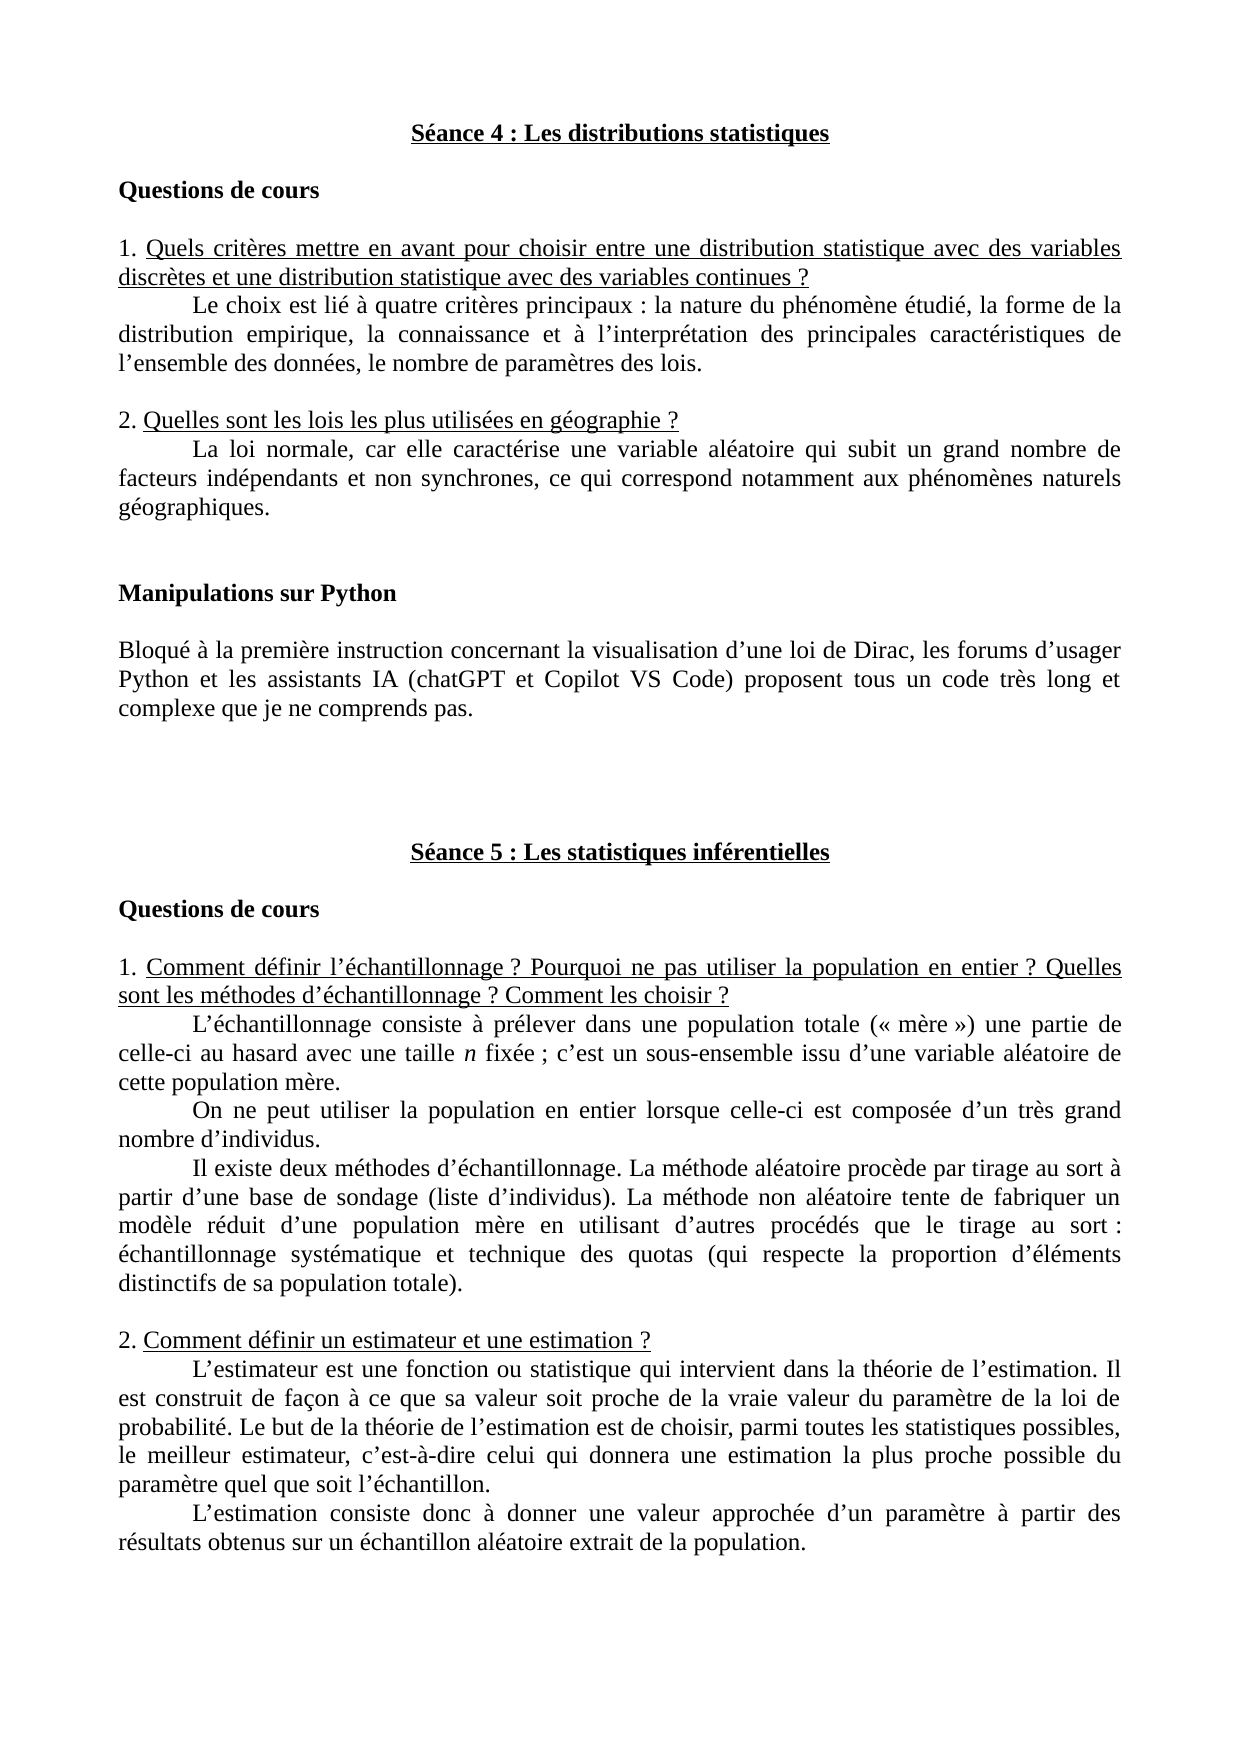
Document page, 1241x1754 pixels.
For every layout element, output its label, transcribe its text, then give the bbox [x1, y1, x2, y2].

text 2. Comment définir un estimateur et une estimation ? [118, 1326, 1122, 1354]
text 1. Quels critères mettre en avant pour choisir entre une distribution statistique avec des variables discrètes et une distribution statistique avec des variables continues ? [118, 233, 1122, 291]
text Bloqué à la première instruction concernant la visualisation d’une loi de Dirac, les forums d’usager Python et les assistants IA (chatGPT et Copilot VS Code) proposent tous un code très long et complexe que je ne comprends pas. [118, 636, 1122, 722]
text Questions de cours [118, 176, 1122, 204]
text On ne peut utiliser la population en entier lorsque celle-ci est composée d’un très grand nombre d’individus. [118, 1096, 1122, 1153]
text Il existe deux méthodes d’échantillonnage. La méthode aléatoire procède par tirage au sort à partir d’une base de sondage (liste d’individus). La méthode non aléatoire tente de fabriquer un modèle réduit d’une population mère en utilisant d’autres procédés que le tirage au sort : échantillonnage systématique et technique des quotas (qui respecte la proportion d’éléments distinctifs de sa population totale). [118, 1153, 1122, 1297]
text Le choix est lié à quatre critères principaux : la nature du phénomène étudié, la forme de la distribution empirique, la connaissance et à l’interprétation des principales caractéristiques de l’ensemble des données, le nombre de paramètres des lois. [118, 291, 1122, 377]
text Questions de cours [118, 894, 1122, 923]
text Séance 4 : Les distributions statistiques [118, 118, 1122, 147]
text L’estimation consiste donc à donner une valeur approchée d’un paramètre à partir des résultats obtenus sur un échantillon aléatoire extrait de la population. [118, 1498, 1122, 1556]
text La loi normale, car elle caractérise une variable aléatoire qui subit un grand nombre de facteurs indépendants et non synchrones, ce qui correspond notamment aux phénomènes naturels géographiques. [118, 434, 1122, 521]
text 1. Comment définir l’échantillonnage ? Pourquoi ne pas utiliser la population en entier ? Quelles sont les méthodes d’échantillonnage ? Comment les choisir ? [118, 952, 1122, 1009]
text Manipulations sur Python [118, 578, 1122, 607]
text L’échantillonnage consiste à prélever dans une population totale (« mère ») une partie de celle-ci au hasard avec une taille n fixée ; c’est un sous-ensemble issu d’une variable aléatoire de cette population mère. [118, 1009, 1122, 1096]
text L’estimateur est une fonction ou statistique qui intervient dans la théorie de l’estimation. Il est construit de façon à ce que sa valeur soit proche de la vraie valeur du paramètre de la loi de probabilité. Le but de la théorie de l’estimation est de choisir, parmi toutes les statistiques possibles, le meilleur estimateur, c’est-à-dire celui qui donnera une estimation la plus proche possible du paramètre quel que soit l’échantillon. [118, 1354, 1122, 1498]
text Séance 5 : Les statistiques inférentielles [118, 837, 1122, 866]
text 2. Quelles sont les lois les plus utilisées en géographie ? [118, 406, 1122, 434]
